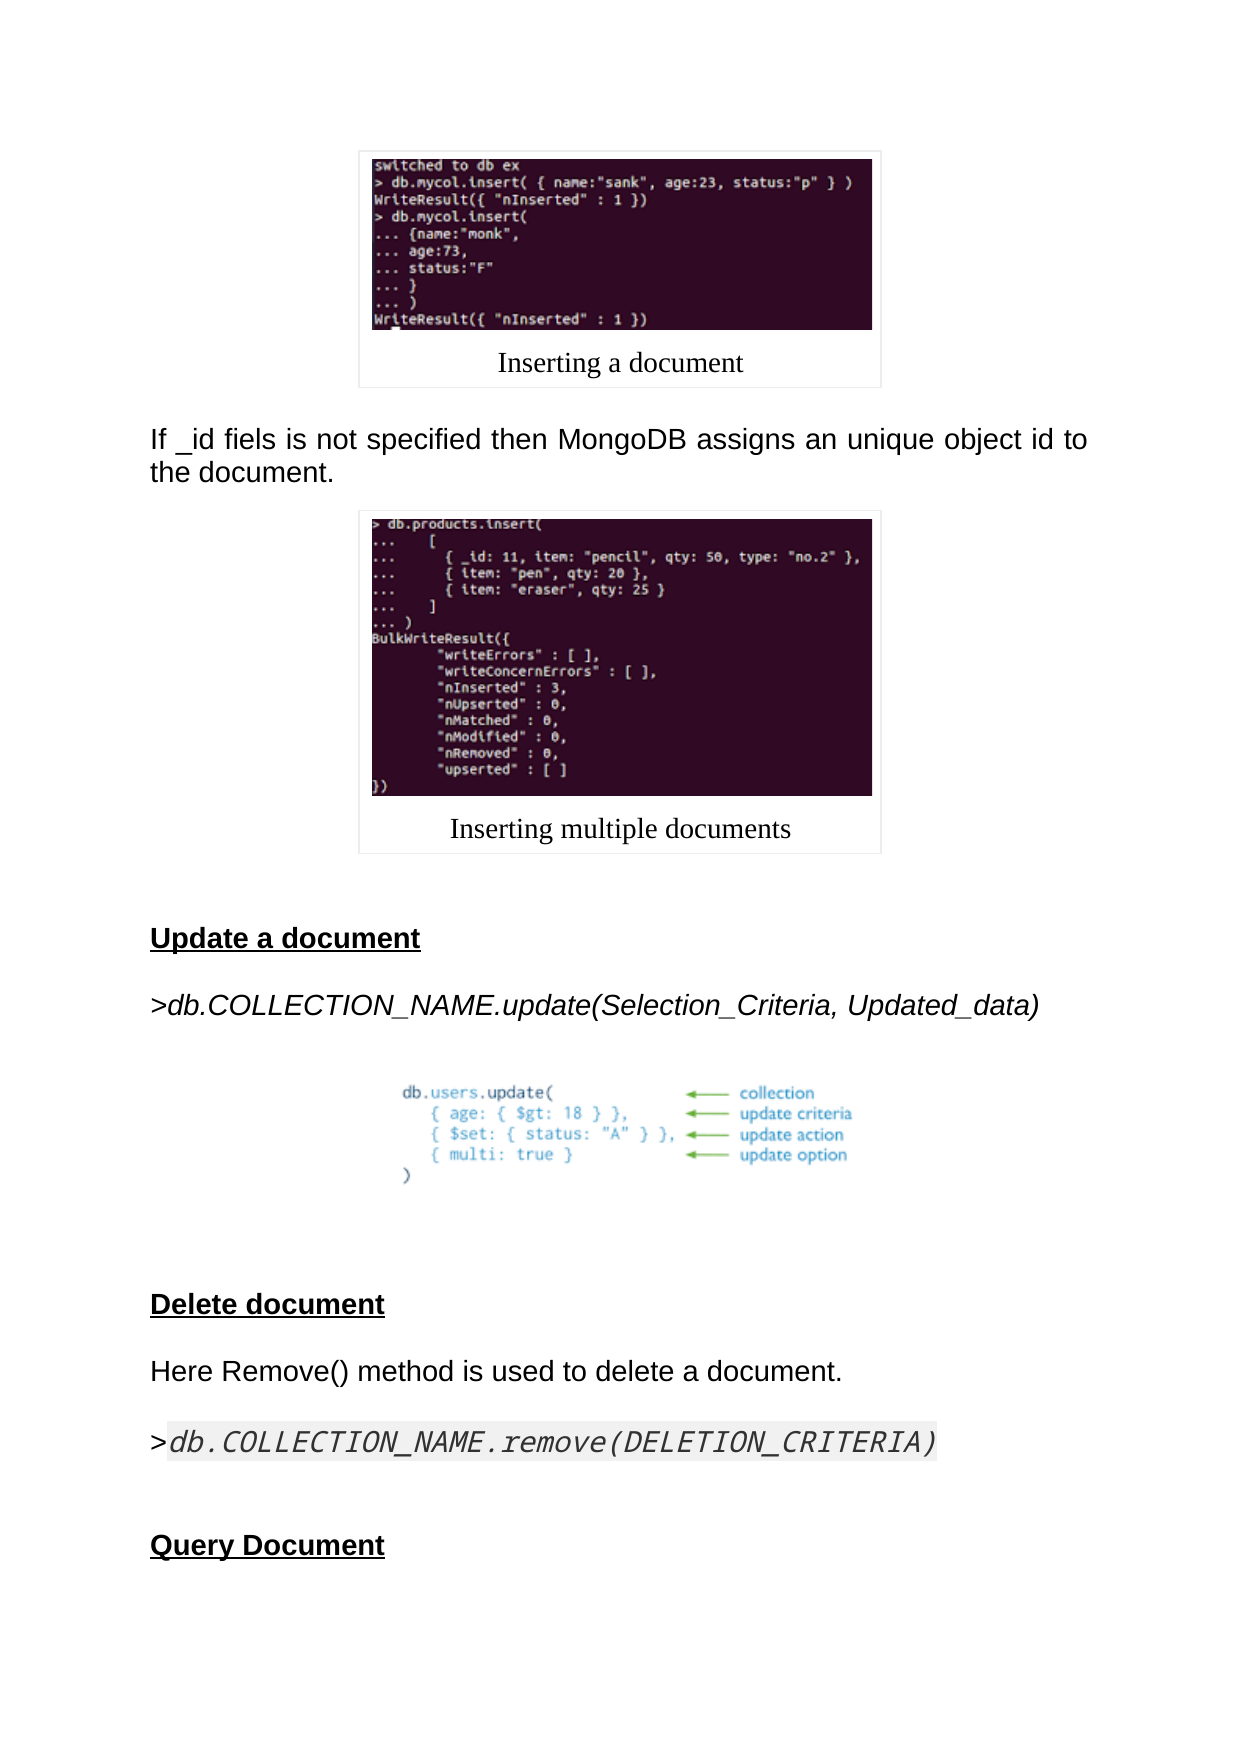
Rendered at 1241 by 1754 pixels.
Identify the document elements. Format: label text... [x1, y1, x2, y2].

text Update a document [150, 854, 1090, 955]
table_cell Inserting a document [360, 338, 880, 387]
table_header [360, 511, 880, 803]
table_cell Inserting multiple documents [360, 804, 880, 853]
text >db.COLLECTION_NAME.update(Selection_Criteria, Updated_data) [150, 988, 1090, 1050]
picture [371, 1075, 872, 1196]
picture [372, 159, 873, 330]
table_header [360, 152, 880, 337]
text If _id fiels is not specified then MongoDB assigns an unique object id to the document. [150, 422, 1090, 489]
text Delete document [150, 1254, 1090, 1321]
picture [372, 519, 873, 796]
text Here Remove() method is used to delete a document. >db.COLLECTION_NAME.remove(DELETION_CRITERIA) Query Document [150, 1321, 1090, 1601]
